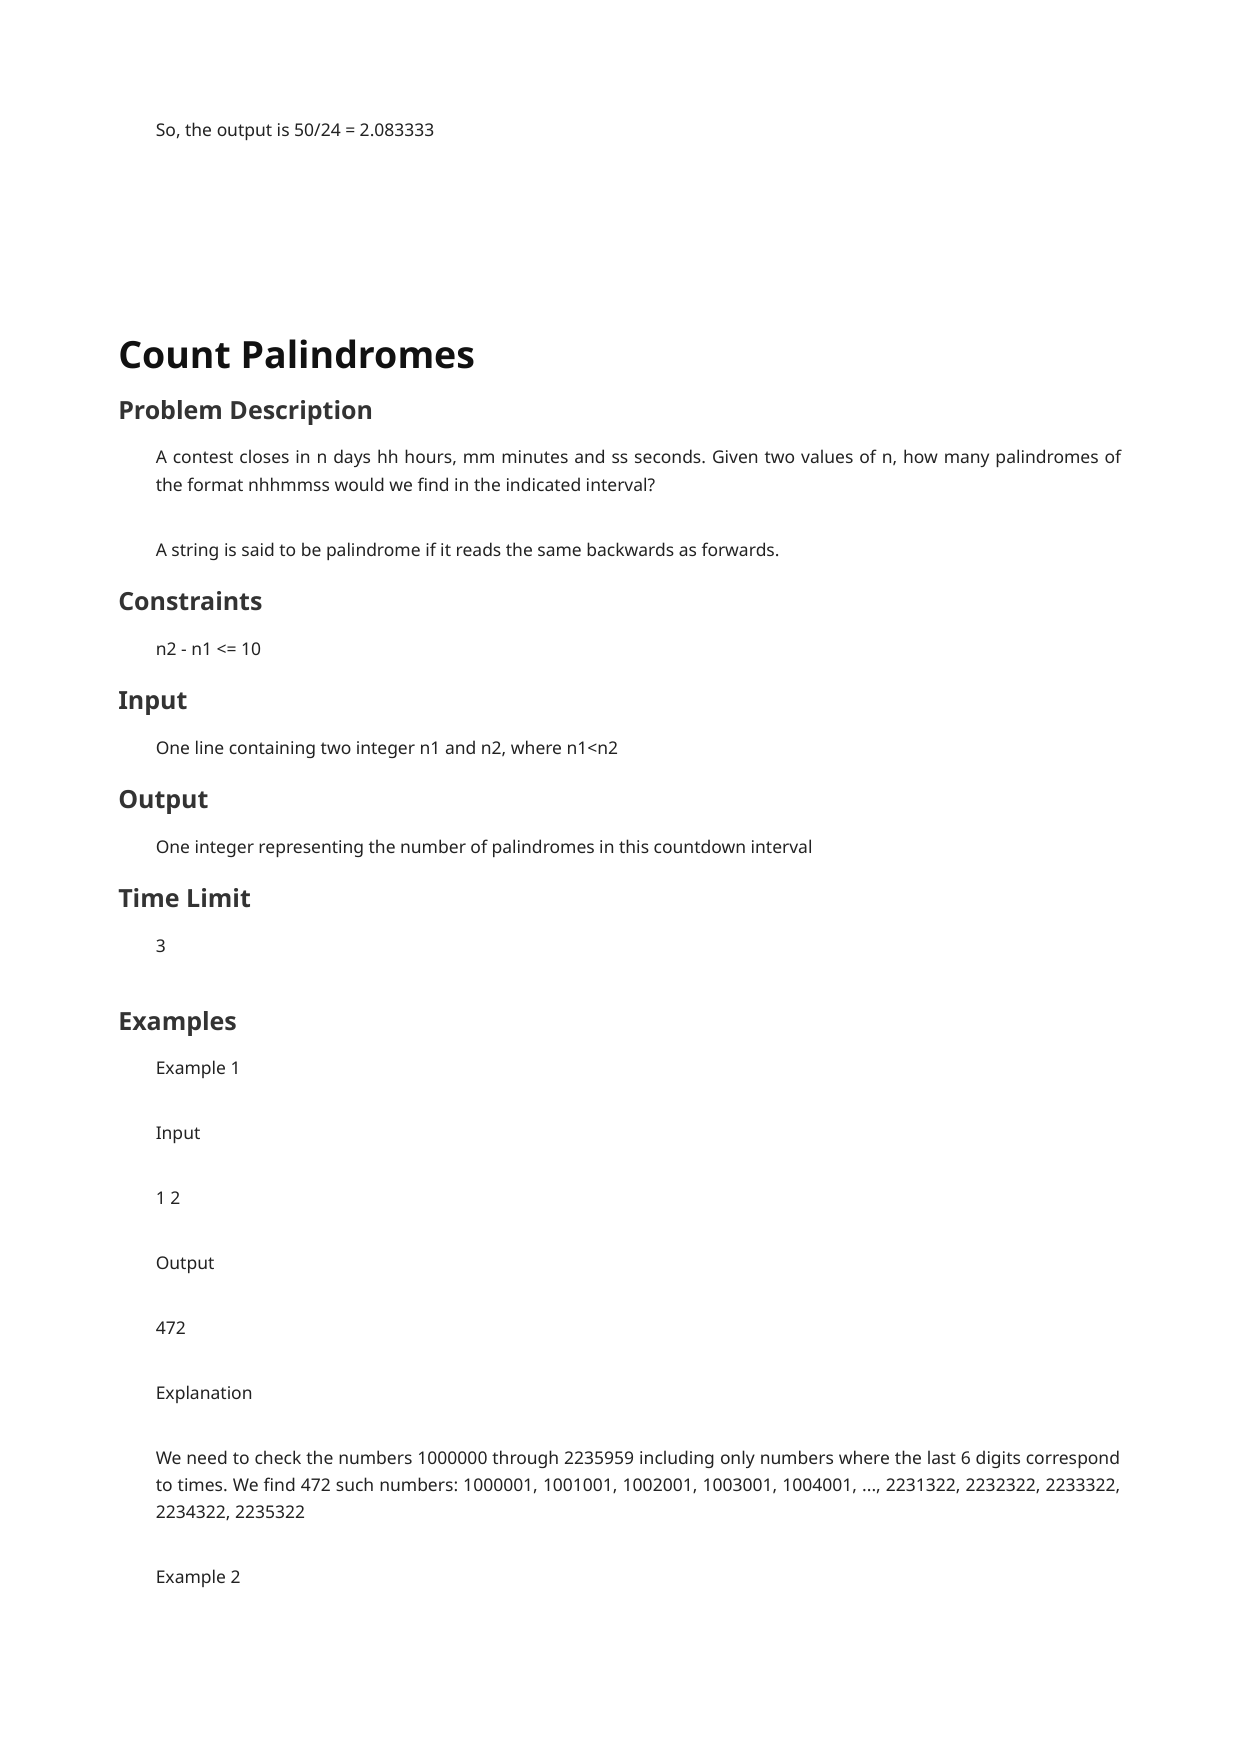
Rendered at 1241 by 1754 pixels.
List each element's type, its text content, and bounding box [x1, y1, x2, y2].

subtitle Time Limit [118, 881, 1122, 914]
subtitle Constraints [118, 584, 1122, 618]
text 472 [156, 1316, 1122, 1339]
text One line containing two integer n1 and n2, where n1<n2 [156, 735, 1122, 759]
text n2 - n1 <= 10 [156, 636, 1122, 660]
subtitle Examples [118, 1003, 1122, 1037]
text Input [156, 1121, 1122, 1145]
text We need to check the numbers 1000000 through 2235959 including only numbers where the last 6 digits correspond to times. We find 472 such numbers: 1000001, 1001001, 1002001, 1003001, 1004001, ..., 2231322, 2232322, 2233322, 2234322, 2235322 [156, 1445, 1122, 1524]
text So, the output is 50/24 = 2.083333 [156, 118, 1122, 142]
text Example 1 [156, 1056, 1122, 1080]
text 3 [156, 933, 1122, 957]
text A contest closes in n days hh hours, mm minutes and ss seconds. Given two values of n, how many palindromes of the format nhhmmss would we find in the indicated interval? [156, 445, 1122, 496]
subtitle Input [118, 683, 1122, 717]
subtitle Count Palindromes [118, 329, 1122, 380]
text A string is said to be palindrome if it reads the same backwards as forwards. [156, 537, 1122, 561]
text Example 2 [156, 1565, 1122, 1589]
text 1 2 [156, 1186, 1122, 1209]
text Explanation [156, 1380, 1122, 1404]
subtitle Problem Description [118, 392, 1122, 426]
text One integer representing the number of palindromes in this countdown interval [156, 834, 1122, 858]
subtitle Output [118, 782, 1122, 816]
text Output [156, 1251, 1122, 1274]
